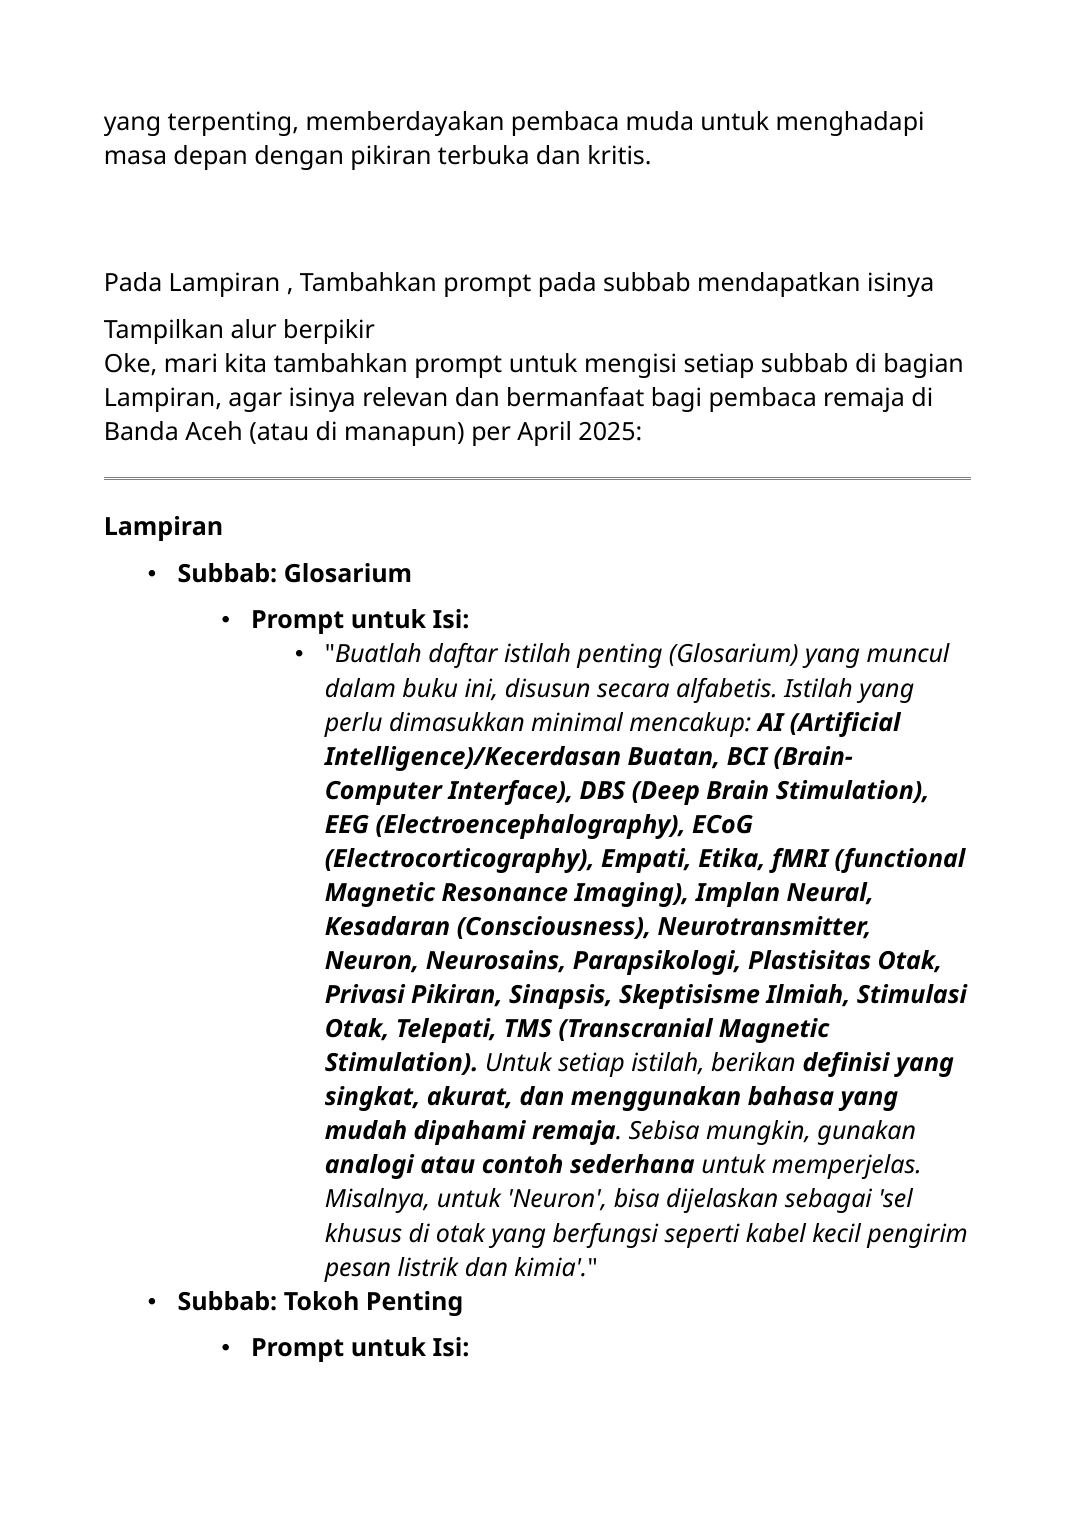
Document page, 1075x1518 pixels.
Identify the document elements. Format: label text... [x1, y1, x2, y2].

list Prompt untuk Isi: [221, 602, 971, 636]
list Prompt untuk Isi: [221, 1330, 971, 1364]
text yang terpenting, memberdayakan pembaca muda untuk menghadapi masa depan dengan pikiran terbuka dan kritis. [103, 103, 971, 172]
text Tampilkan alur berpikir [103, 311, 971, 345]
text Pada Lampiran , Tambahkan prompt pada subbab mendapatkan isinya [103, 265, 971, 299]
text Oke, mari kita tambahkan prompt untuk mengisi setiap subbab di bagian Lampiran, agar isinya relevan dan bermanfaat bagi pembaca remaja di Banda Aceh (atau di manapun) per April 2025: [103, 345, 971, 448]
list Subbab: Glosarium [148, 556, 971, 589]
text Lampiran [103, 509, 971, 543]
list Subbab: Tokoh Penting [148, 1283, 971, 1317]
list "Buatlah daftar istilah penting (Glosarium) yang muncul dalam buku ini, disusun secara alfabetis. Istilah yang perlu dimasukkan minimal mencakup: AI (Artificial Intelligence)/Kecerdasan Buatan, BCI (Brain-Computer Interface), DBS (Deep Brain Stimulation), EEG (Electroencephalography), ECoG (Electrocorticography), Empati, Etika, fMRI (functional Magnetic Resonance Imaging), Implan Neural, Kesadaran (Consciousness), Neurotransmitter, Neuron, Neurosains, Parapsikologi, Plastisitas Otak, Privasi Pikiran, Sinapsis, Skeptisisme Ilmiah, Stimulasi Otak, Telepati, TMS (Transcranial Magnetic Stimulation). Untuk setiap istilah, berikan definisi yang singkat, akurat, dan menggunakan bahasa yang mudah dipahami remaja. Sebisa mungkin, gunakan analogi atau contoh sederhana untuk memperjelas. Misalnya, untuk 'Neuron', bisa dijelaskan sebagai 'sel khusus di otak yang berfungsi seperti kabel kecil pengirim pesan listrik dan kimia'." [295, 636, 971, 1283]
